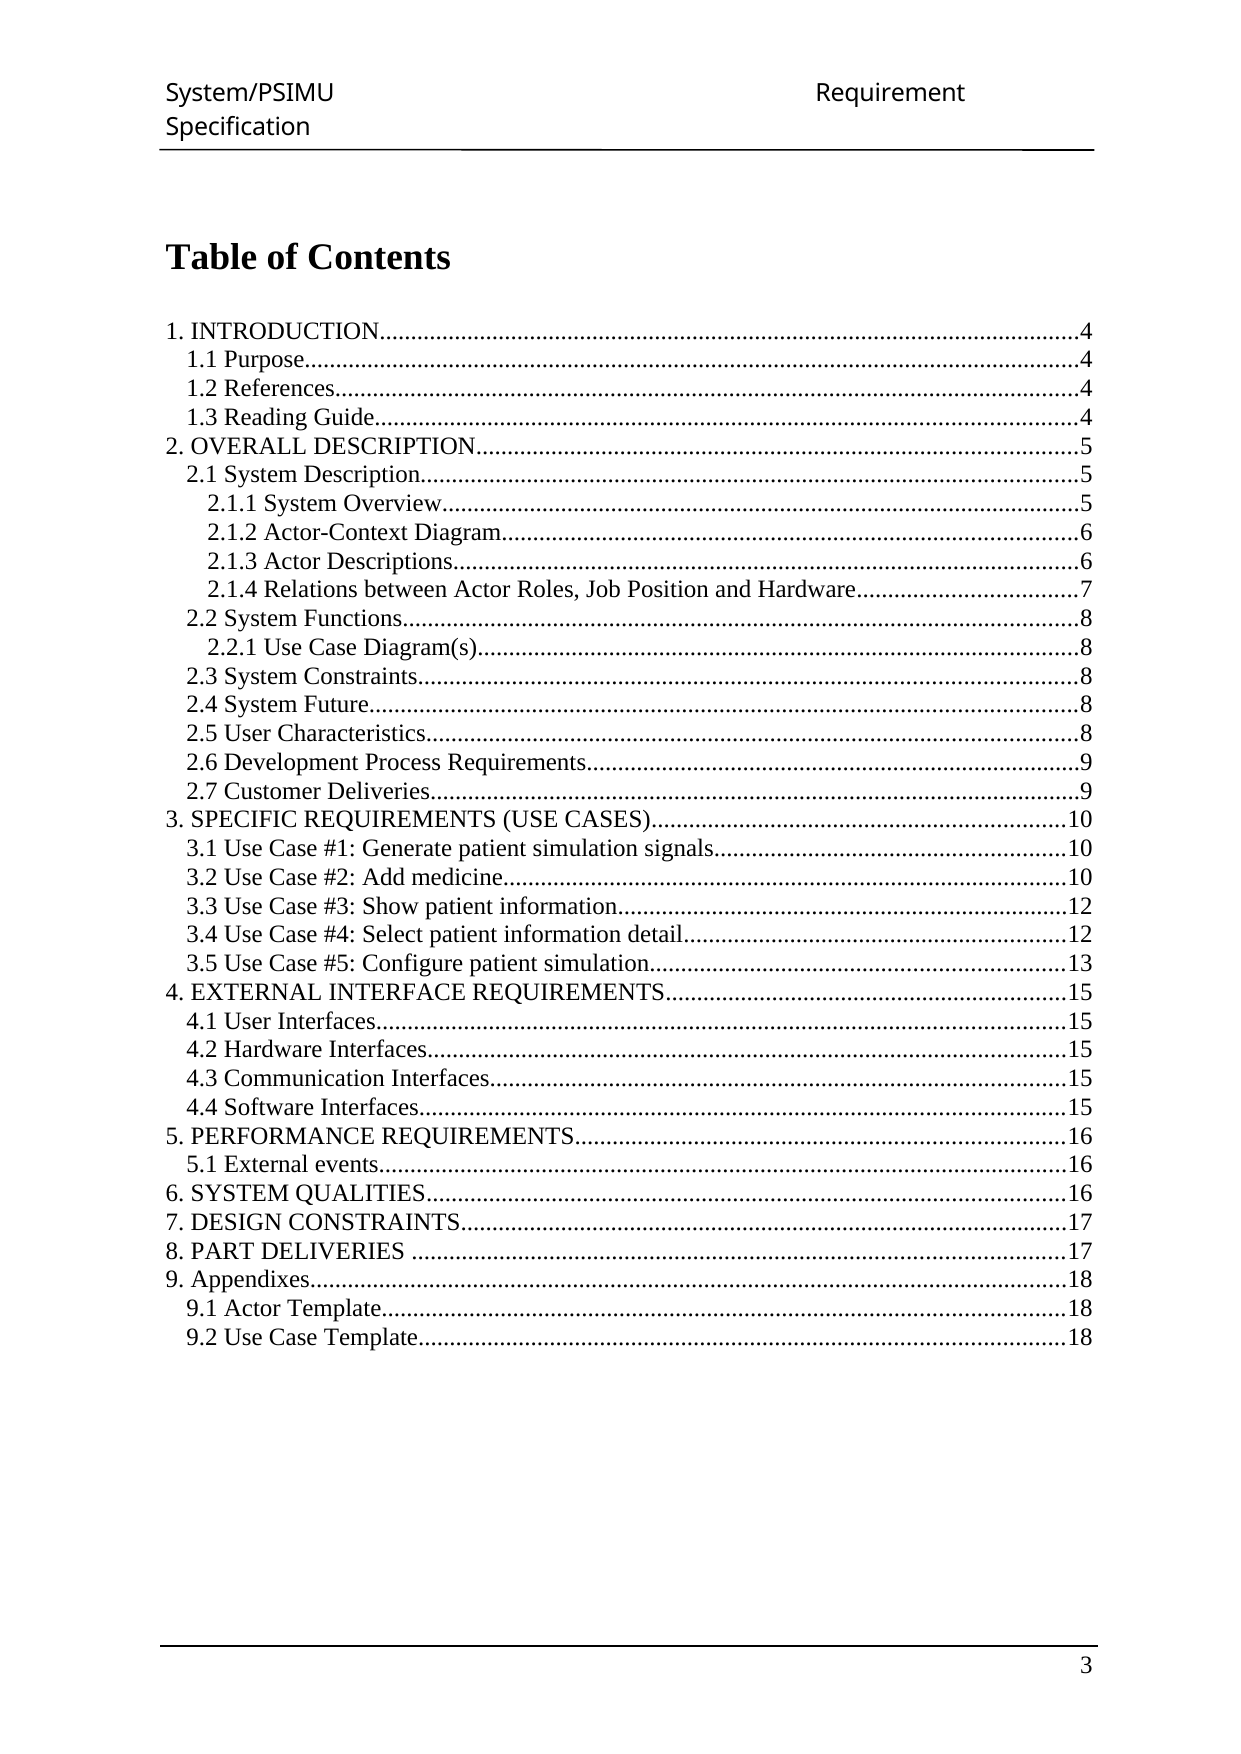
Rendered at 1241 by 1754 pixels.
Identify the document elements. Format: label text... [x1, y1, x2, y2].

text 1.3 Reading Guide 4 [186, 402, 1092, 431]
text 2. OVERALL DESCRIPTION 5 [165, 431, 1092, 459]
text 2.5 User Characteristics 8 [186, 718, 1092, 747]
text 3.4 Use Case #4: Select patient information detail 12 [186, 919, 1092, 948]
text 4.4 Software Interfaces 15 [186, 1092, 1092, 1121]
text 2.6 Development Process Requirements 9 [186, 747, 1092, 776]
text 2.1 System Description 5 [186, 459, 1092, 488]
text 4.2 Hardware Interfaces 15 [186, 1034, 1092, 1063]
text 9.2 Use Case Template 18 [186, 1322, 1092, 1351]
text 4. EXTERNAL INTERFACE REQUIREMENTS 15 [165, 977, 1092, 1006]
text 8. PART DELIVERIES 17 [165, 1236, 1092, 1264]
text 4.3 Communication Interfaces 15 [186, 1063, 1092, 1092]
text 5.1 External events 16 [186, 1149, 1092, 1178]
text 7. DESIGN CONSTRAINTS 17 [165, 1207, 1092, 1236]
text 2.2.1 Use Case Diagram(s) 8 [207, 632, 1092, 661]
text 2.1.1 System Overview 5 [207, 488, 1092, 517]
text 6. SYSTEM QUALITIES 16 [165, 1178, 1092, 1207]
text 3.5 Use Case #5: Configure patient simulation 13 [186, 948, 1092, 977]
text 3. SPECIFIC REQUIREMENTS (USE CASES) 10 [165, 804, 1092, 833]
text 2.4 System Future 8 [186, 689, 1092, 718]
text 3.3 Use Case #3: Show patient information 12 [186, 891, 1092, 919]
text 1.1 Purpose 4 [186, 344, 1092, 373]
text 3.1 Use Case #1: Generate patient simulation signals 10 [186, 833, 1092, 862]
text 2.1.4 Relations between Actor Roles, Job Position and Hardware 7 [207, 574, 1092, 603]
text 9.1 Actor Template 18 [186, 1293, 1092, 1322]
text 5. PERFORMANCE REQUIREMENTS 16 [165, 1121, 1092, 1149]
text 2.7 Customer Deliveries 9 [186, 776, 1092, 804]
text 1. INTRODUCTION 4 [165, 316, 1092, 344]
text 2.2 System Functions 8 [186, 603, 1092, 632]
text 2.3 System Constraints 8 [186, 661, 1092, 689]
text 2.1.2 Actor-Context Diagram 6 [207, 517, 1092, 546]
text 4.1 User Interfaces 15 [186, 1006, 1092, 1034]
text 9. Appendixes 18 [165, 1264, 1092, 1293]
text 2.1.3 Actor Descriptions 6 [207, 546, 1092, 574]
text Table of Contents [165, 234, 1092, 277]
text 1.2 References 4 [186, 373, 1092, 402]
text 3.2 Use Case #2: Add medicine 10 [186, 862, 1092, 891]
